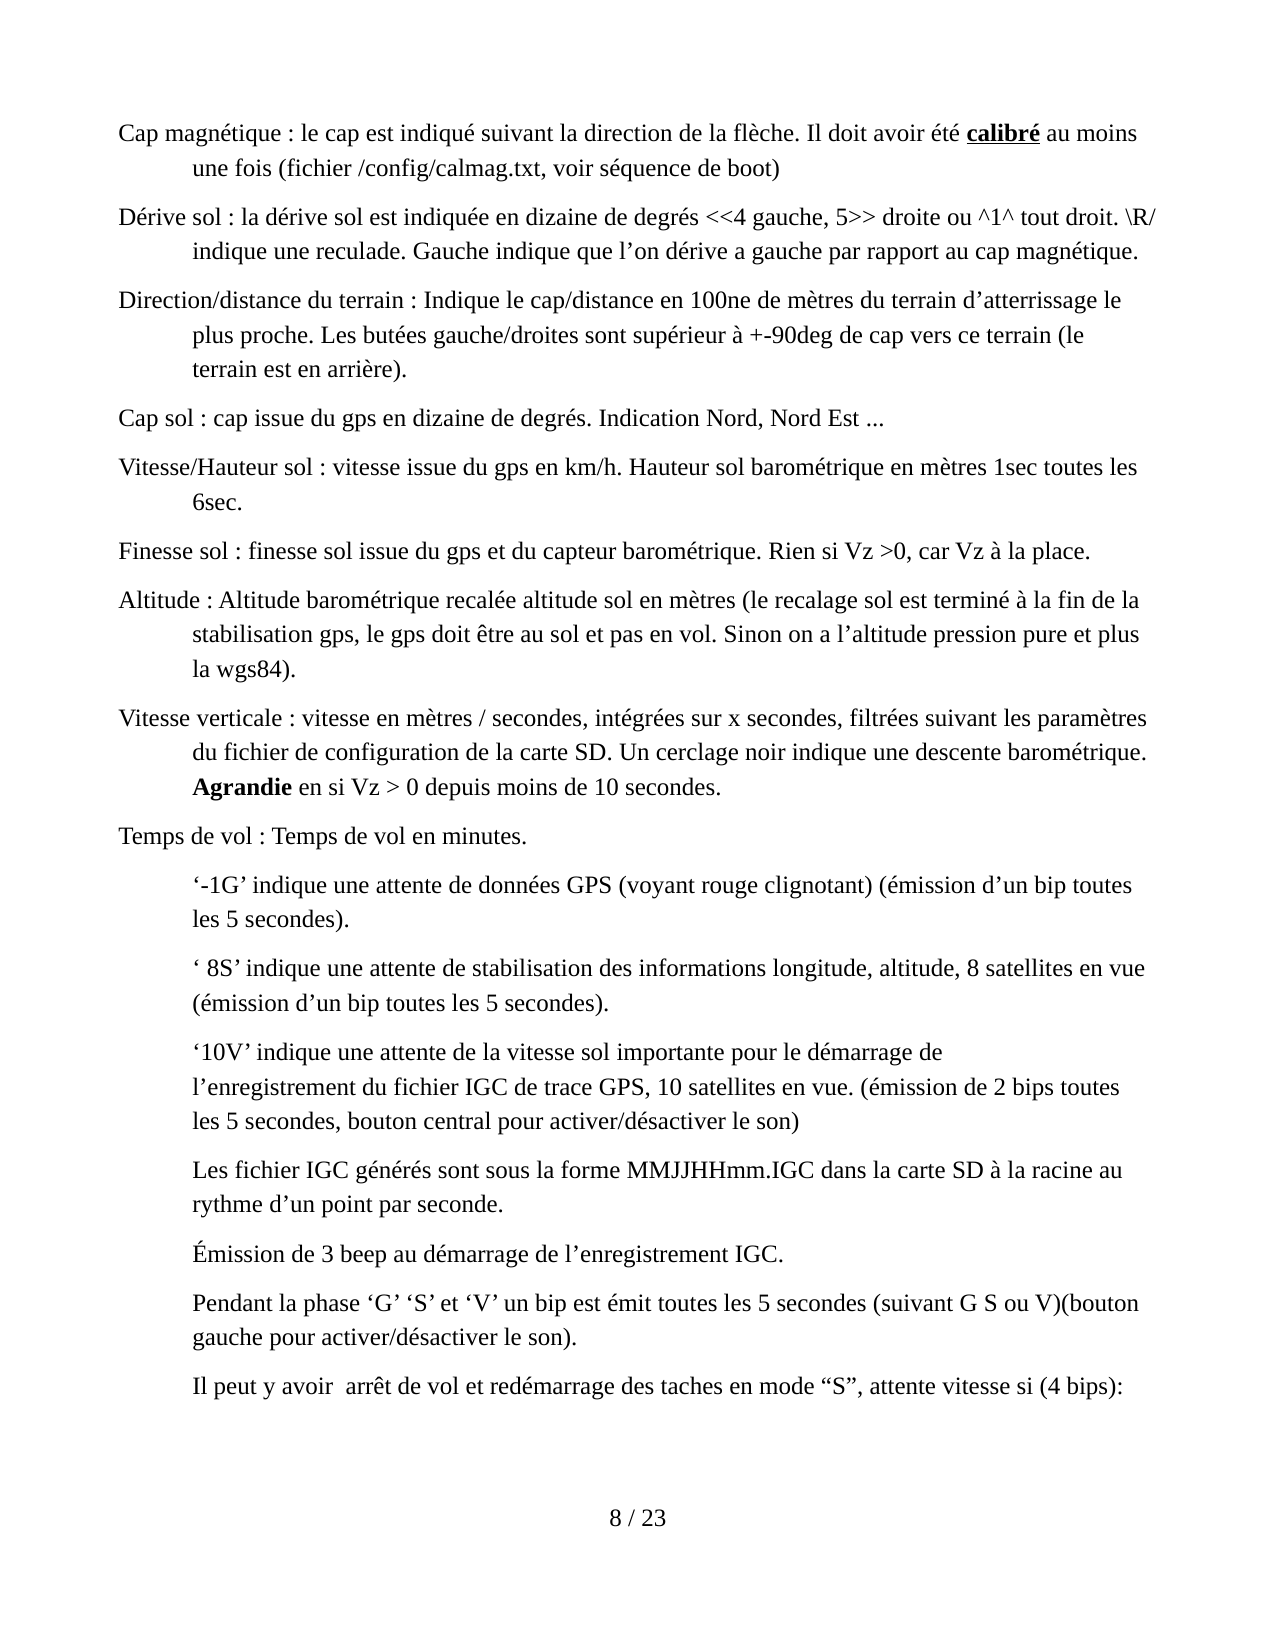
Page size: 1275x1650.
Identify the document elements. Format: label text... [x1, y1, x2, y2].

text ‘ 8S’ indique une attente de stabilisation des informations longitude, altitude, 8 satellites en vue (émission d’un bip toutes les 5 secondes). [118, 953, 1157, 1017]
text Cap sol : cap issue du gps en dizaine de degrés. Indication Nord, Nord Est ... [118, 403, 1157, 432]
text Émission de 3 beep au démarrage de l’enregistrement IGC. [118, 1239, 1157, 1267]
text Direction/distance du terrain : Indique le cap/distance en 100ne de mètres du terrain d’atterrissage le plus proche. Les butées gauche/droites sont supérieur à +-90deg de cap vers ce terrain (le terrain est en arrière). [118, 285, 1157, 383]
text Temps de vol : Temps de vol en minutes. [118, 821, 1157, 850]
text ‘-1G’ indique une attente de données GPS (voyant rouge clignotant) (émission d’un bip toutes les 5 secondes). [118, 870, 1157, 933]
text Altitude : Altitude barométrique recalée altitude sol en mètres (le recalage sol est terminé à la fin de la stabilisation gps, le gps doit être au sol et pas en vol. Sinon on a l’altitude pression pure et plus la wgs84). [118, 585, 1157, 683]
text ‘10V’ indique une attente de la vitesse sol importante pour le démarrage de l’enregistrement du fichier IGC de trace GPS, 10 satellites en vue. (émission de 2 bips toutes les 5 secondes, bouton central pour activer/désactiver le son) [118, 1037, 1157, 1135]
text Les fichier IGC générés sont sous la forme MMJJHHmm.IGC dans la carte SD à la racine au rythme d’un point par seconde. [118, 1155, 1157, 1218]
text Vitesse/Hauteur sol : vitesse issue du gps en km/h. Hauteur sol barométrique en mètres 1sec toutes les 6sec. [118, 452, 1157, 516]
text Il peut y avoir arrêt de vol et redémarrage des taches en mode “S”, attente vitesse si (4 bips): [118, 1371, 1157, 1400]
text Dérive sol : la dérive sol est indiquée en dizaine de degrés <<4 gauche, 5>> droite ou ^1^ tout droit. \R/ indique une reculade. Gauche indique que l’on dérive a gauche par rapport au cap magnétique. [118, 202, 1157, 265]
text Pendant la phase ‘G’ ‘S’ et ‘V’ un bip est émit toutes les 5 secondes (suivant G S ou V)(bouton gauche pour activer/désactiver le son). [118, 1288, 1157, 1351]
text Cap magnétique : le cap est indiqué suivant la direction de la flèche. Il doit avoir été calibré au moins une fois (fichier /config/calmag.txt, voir séquence de boot) [118, 118, 1157, 181]
text Vitesse verticale : vitesse en mètres / secondes, intégrées sur x secondes, filtrées suivant les paramètres du fichier de configuration de la carte SD. Un cerclage noir indique une descente barométrique. Agrandie en si Vz > 0 depuis moins de 10 secondes. [118, 703, 1157, 801]
text Finesse sol : finesse sol issue du gps et du capteur barométrique. Rien si Vz >0, car Vz à la place. [118, 536, 1157, 564]
